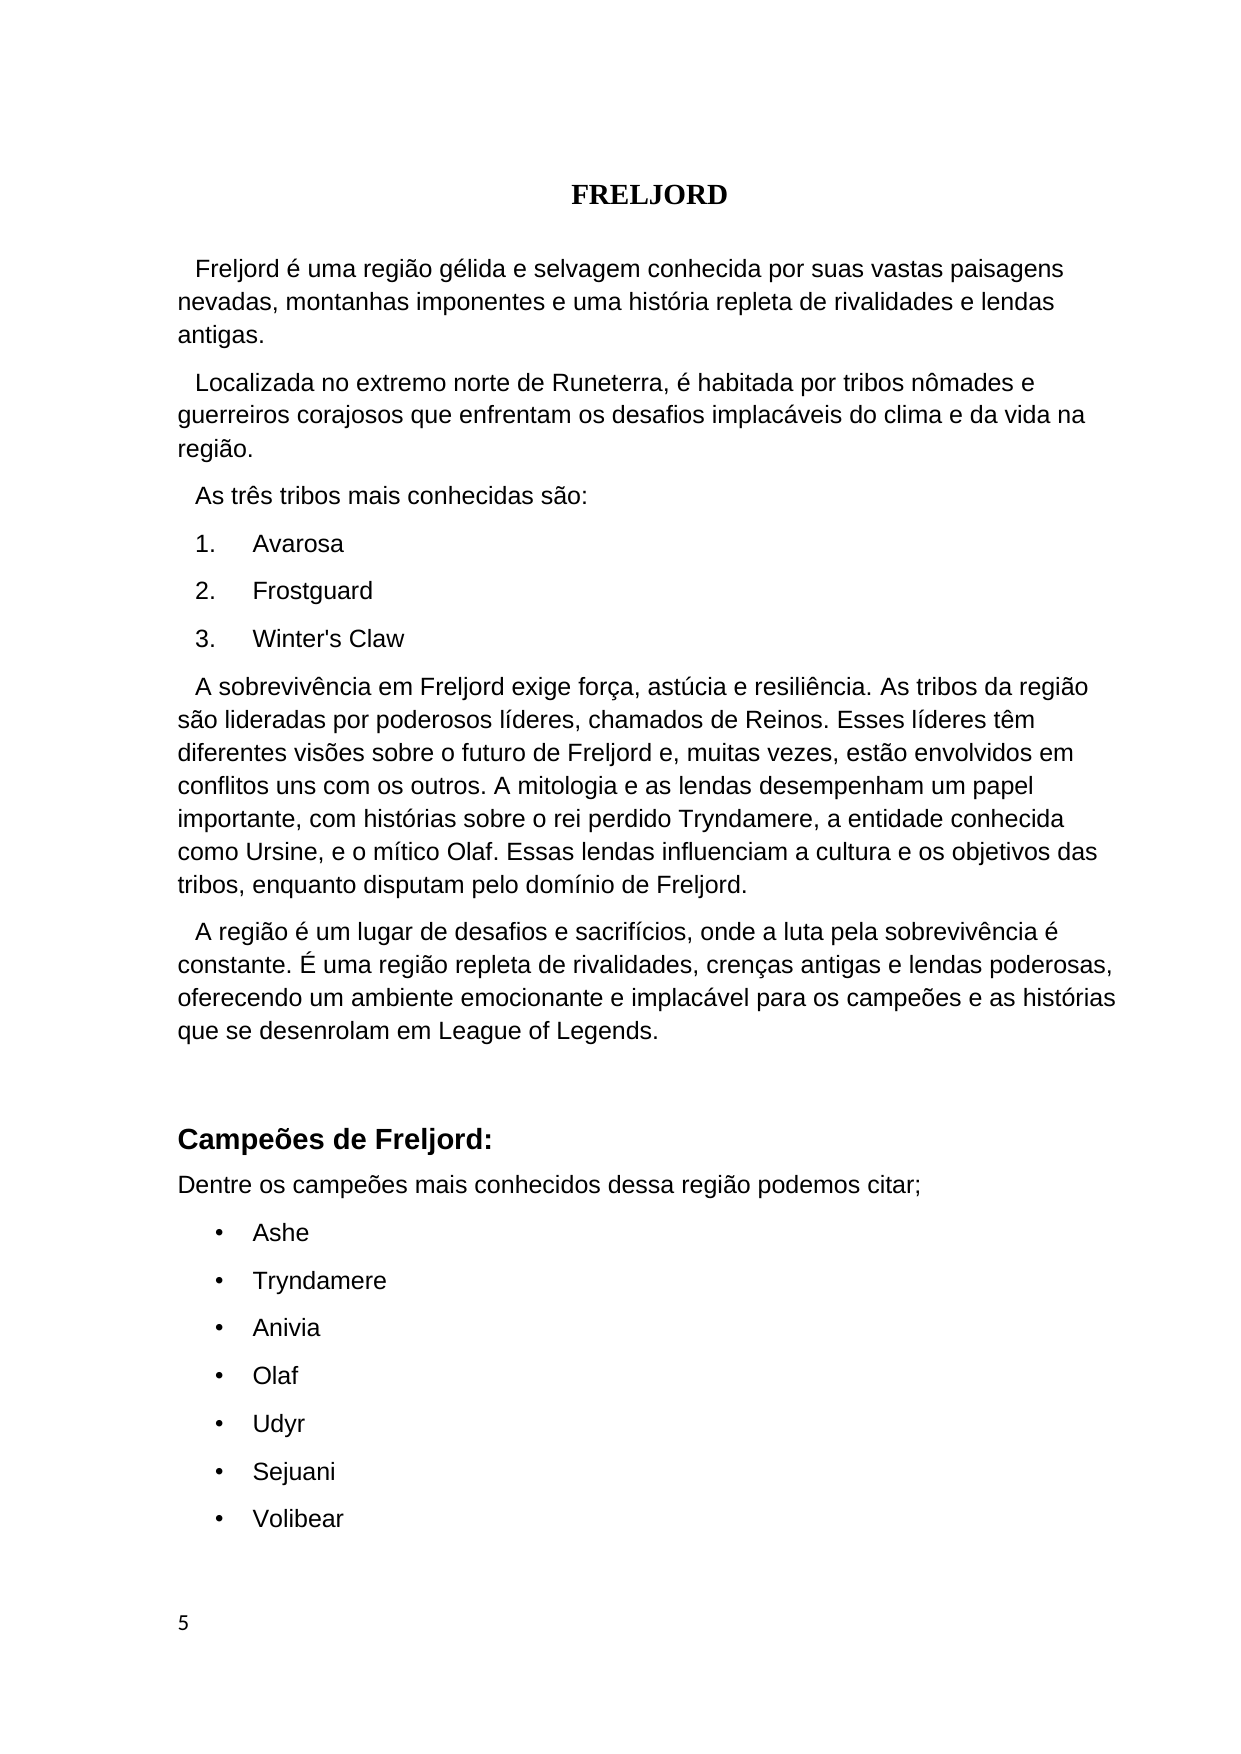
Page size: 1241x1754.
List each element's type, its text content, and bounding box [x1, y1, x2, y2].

list Anivia [215, 1313, 1122, 1342]
text Freljord é uma região gélida e selvagem conhecida por suas vastas paisagens nevadas, montanhas imponentes e uma história repleta de rivalidades e lendas antigas. [177, 254, 1122, 349]
list Olaf [215, 1361, 1122, 1390]
text Localizada no extremo norte de Runeterra, é habitada por tribos nômades e guerreiros corajosos que enfrentam os desafios implacáveis do clima e da vida na região. [177, 367, 1122, 462]
text A região é um lugar de desafios e sacrifícios, onde a luta pela sobrevivência é constante. É uma região repleta de rivalidades, crenças antigas e lendas poderosas, oferecendo um ambiente emocionante e implacável para os campeões e as histórias que se desenrolam em League of Legends. [177, 917, 1122, 1045]
text A sobrevivência em Freljord exige força, astúcia e resiliência. As tribos da região são lideradas por poderosos líderes, chamados de Reinos. Esses líderes têm diferentes visões sobre o futuro de Freljord e, muitas vezes, estão envolvidos em conflitos uns com os outros. A mitologia e as lendas desempenham um papel importante, com histórias sobre o rei perdido Tryndamere, a entidade conhecida como Ursine, e o mítico Olaf. Essas lendas influenciam a cultura e os objetivos das tribos, enquanto disputam pelo domínio de Freljord. [177, 672, 1122, 898]
text As três tribos mais conhecidas são: [177, 481, 1122, 510]
list Winter's Claw [177, 624, 1122, 653]
list Tryndamere [215, 1266, 1122, 1294]
list Frostguard [177, 576, 1122, 605]
list Ashe [215, 1218, 1122, 1247]
subtitle FRELJORD [177, 177, 1122, 211]
list Sejuani [215, 1456, 1122, 1485]
subtitle Campeões de Freljord: [177, 1122, 1122, 1155]
list Volibear [215, 1504, 1122, 1533]
list Udyr [215, 1409, 1122, 1438]
text Dentre os campeões mais conhecidos dessa região podemos citar; [177, 1170, 1122, 1199]
list Avarosa [177, 529, 1122, 557]
